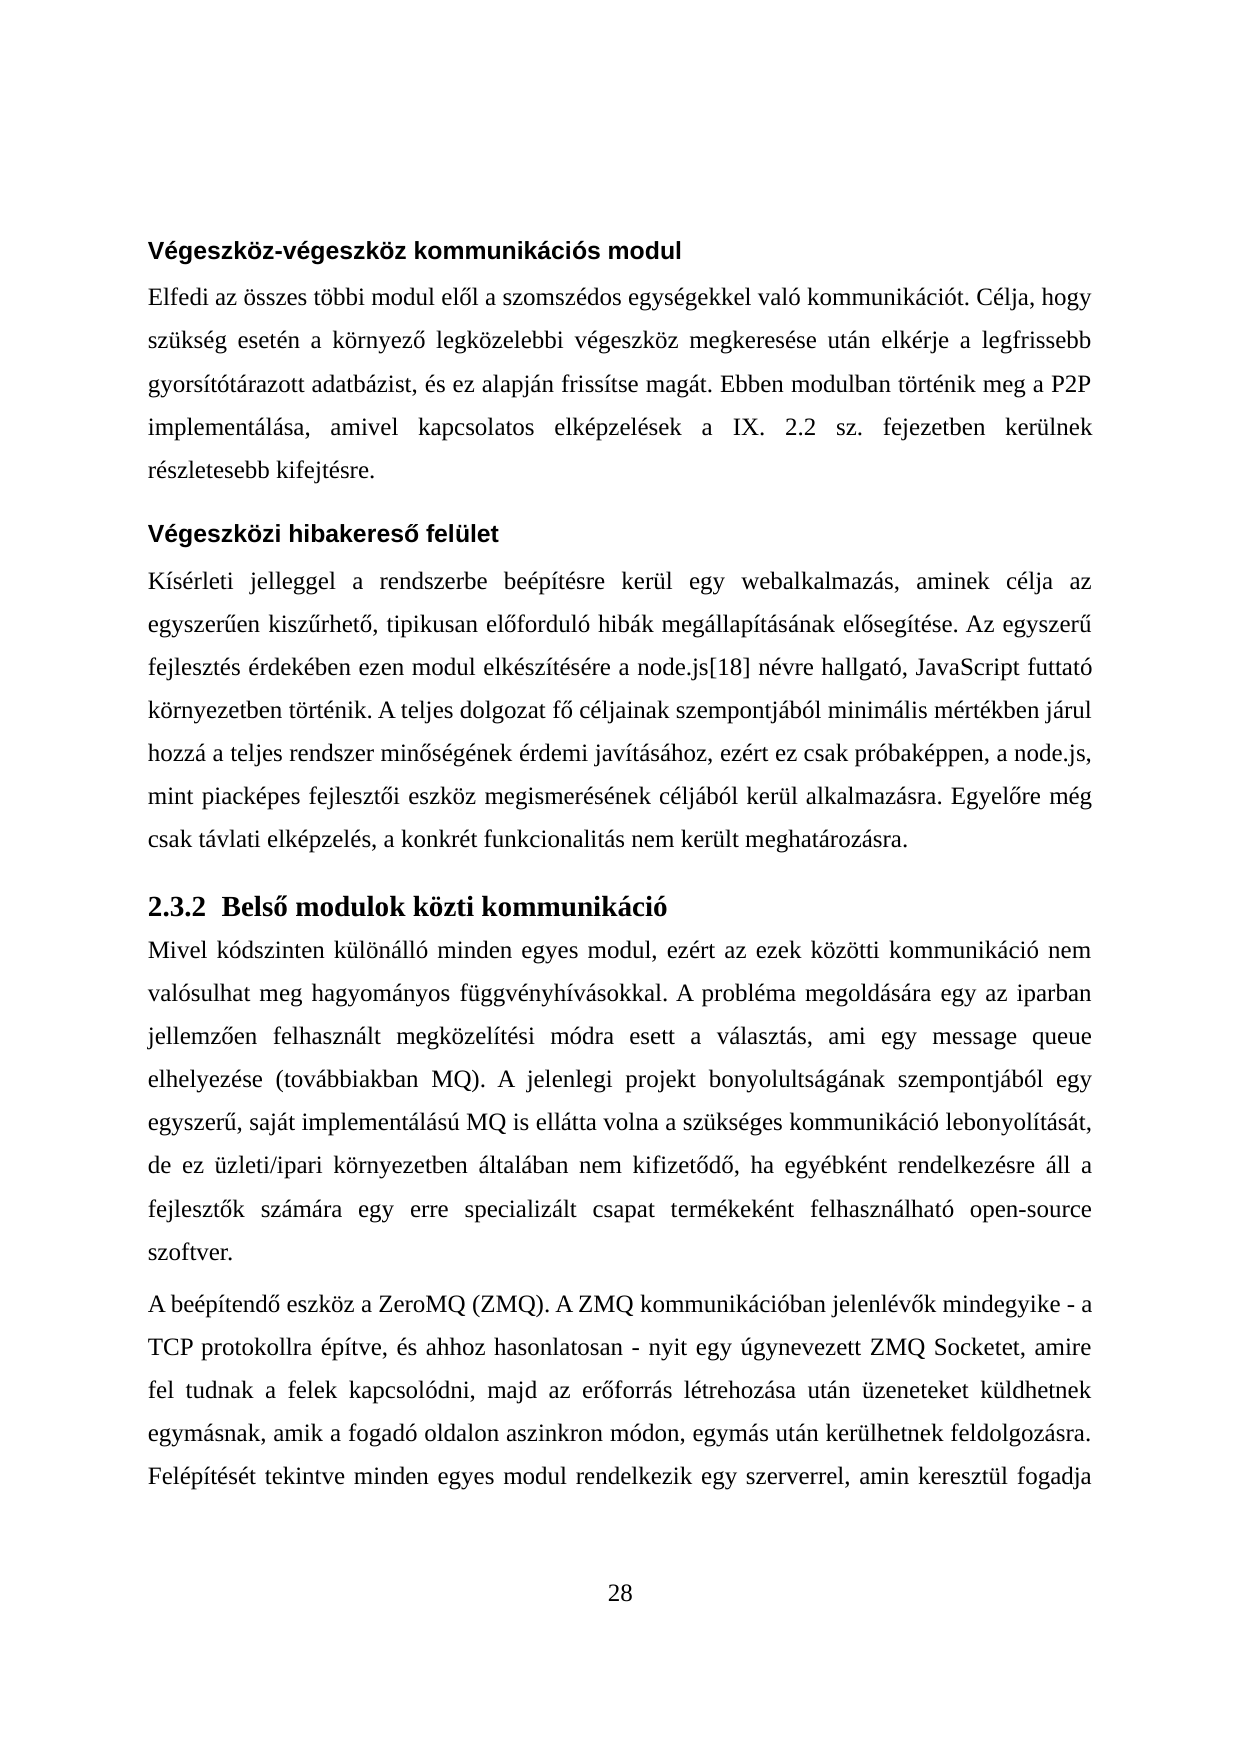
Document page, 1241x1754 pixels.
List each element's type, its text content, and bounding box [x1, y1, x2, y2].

text Kísérleti jelleggel a rendszerbe beépítésre kerül egy webalkalmazás, aminek célja az egyszerűen kiszűrhető, tipikusan előforduló hibák megállapításának elősegítése. Az egyszerű fejlesztés érdekében ezen modul elkészítésére a node.js[18] névre hallgató, JavaScript futtató környezetben történik. A teljes dolgozat fő céljainak szempontjából minimális mértékben járul hozzá a teljes rendszer minőségének érdemi javításához, ezért ez csak próbaképpen, a node.js, mint piacképes fejlesztői eszköz megismerésének céljából kerül alkalmazásra. Egyelőre még csak távlati elképzelés, a konkrét funkcionalitás nem került meghatározásra. [148, 566, 1093, 853]
subtitle Belső modulok közti kommunikáció [148, 889, 1093, 922]
text A beépítendő eszköz a ZeroMQ (ZMQ). A ZMQ kommunikációban jelenlévők mindegyike - a TCP protokollra építve, és ahhoz hasonlatosan - nyit egy úgynevezett ZMQ Socketet, amire fel tudnak a felek kapcsolódni, majd az erőforrás létrehozása után üzeneteket küldhetnek egymásnak, amik a fogadó oldalon aszinkron módon, egymás után kerülhetnek feldolgozásra. Felépítését tekintve minden egyes modul rendelkezik egy szerverrel, amin keresztül fogadja [148, 1289, 1093, 1490]
subtitle Végeszköz-végeszköz kommunikációs modul [148, 236, 1093, 265]
text Elfedi az összes többi modul elől a szomszédos egységekkel való kommunikációt. Célja, hogy szükség esetén a környező legközelebbi végeszköz megkeresése után elkérje a legfrissebb gyorsítótárazott adatbázist, és ez alapján frissítse magát. Ebben modulban történik meg a P2P implementálása, amivel kapcsolatos elképzelések a IX. 2.2 sz. fejezetben kerülnek részletesebb kifejtésre. [148, 282, 1093, 484]
text Mivel kódszinten különálló minden egyes modul, ezért az ezek közötti kommunikáció nem valósulhat meg hagyományos függvényhívásokkal. A probléma megoldására egy az iparban jellemzően felhasznált megközelítési módra esett a választás, ami egy message queue elhelyezése (továbbiakban MQ). A jelenlegi projekt bonyolultságának szempontjából egy egyszerű, saját implementálású MQ is ellátta volna a szükséges kommunikáció lebonyolítását, de ez üzleti/ipari környezetben általában nem kifizetődő, ha egyébként rendelkezésre áll a fejlesztők számára egy erre specializált csapat termékeként felhasználható open-source szoftver. [148, 935, 1093, 1266]
subtitle Végeszközi hibakereső felület [148, 519, 1093, 548]
